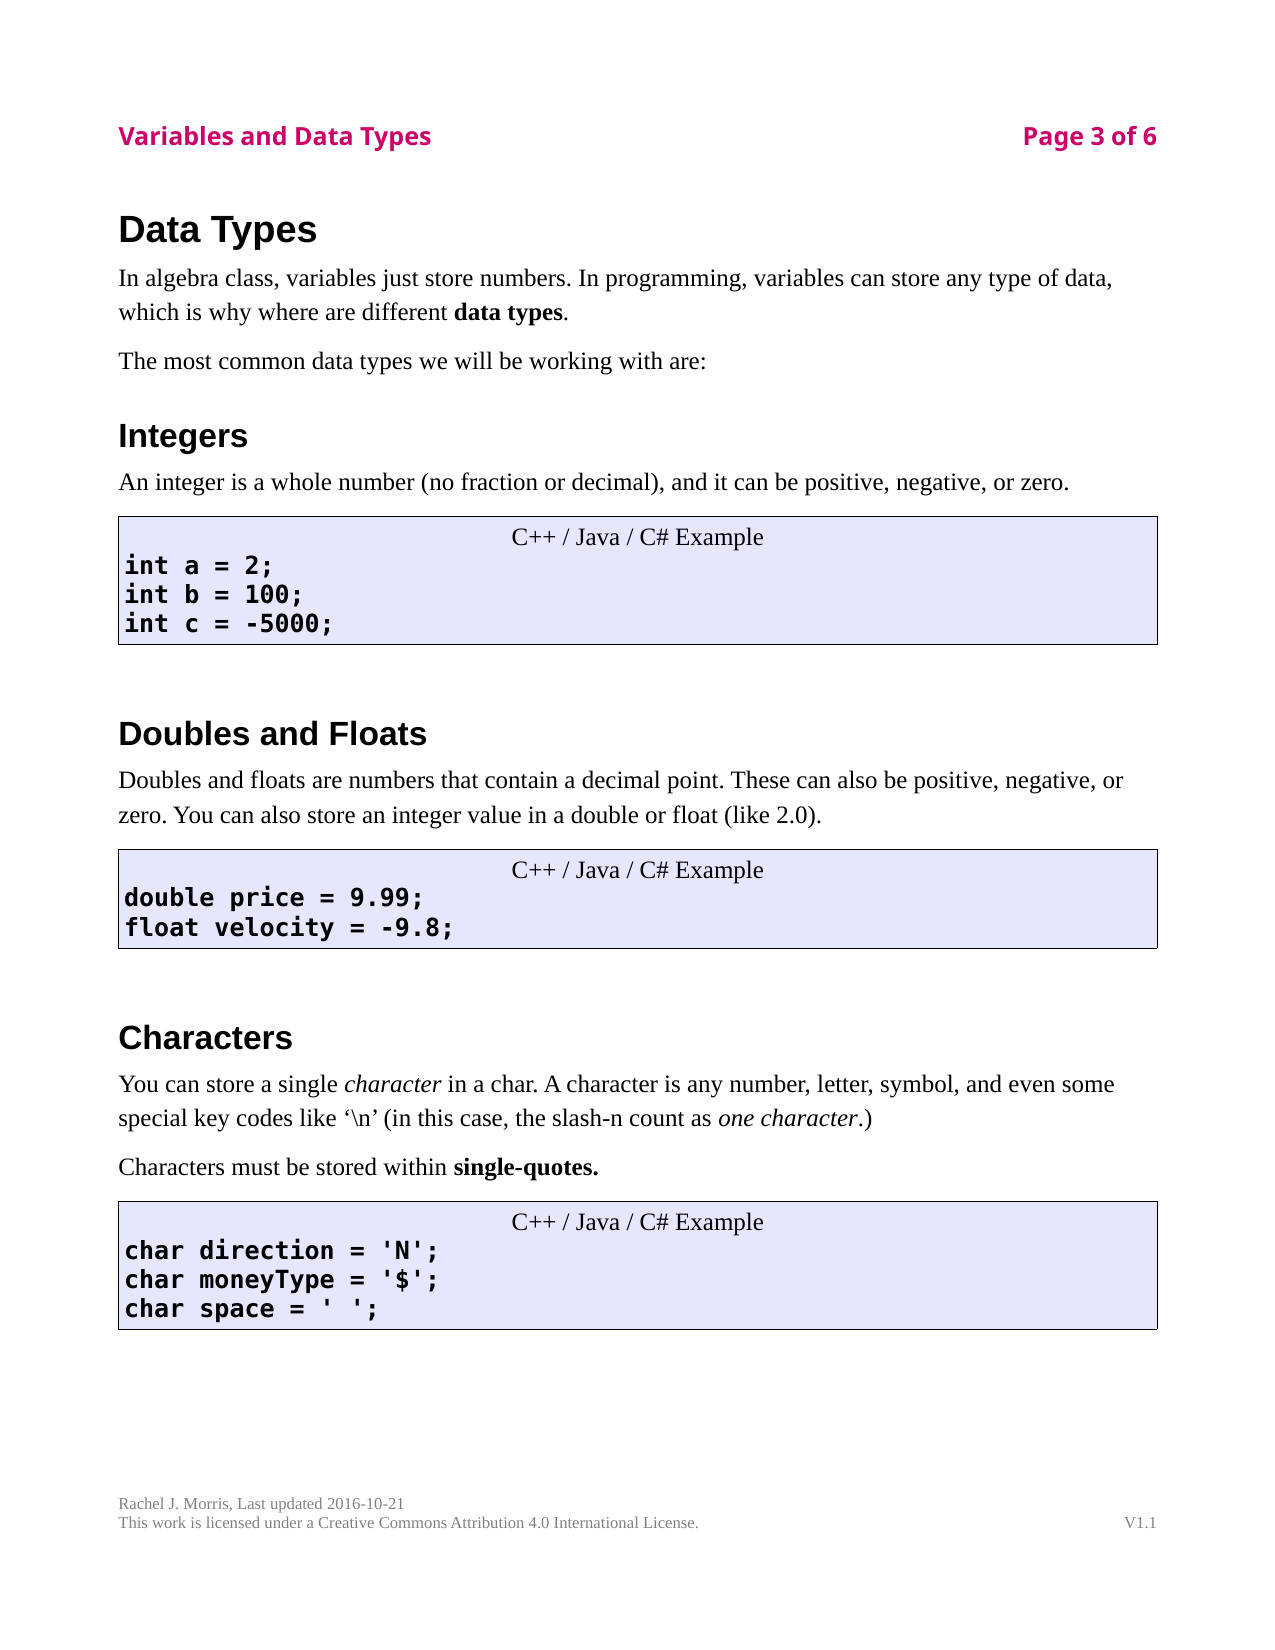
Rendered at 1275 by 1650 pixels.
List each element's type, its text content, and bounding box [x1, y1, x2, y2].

text An integer is a whole number (no fraction or decimal), and it can be positive, negative, or zero. [118, 467, 1157, 496]
table_header C++ / Java / C# Example int a = 2; int b = 100; int c = -5000; [119, 517, 1157, 644]
subtitle Characters [118, 1018, 1157, 1056]
text Doubles and floats are numbers that contain a decimal point. These can also be positive, negative, or zero. You can also store an integer value in a double or float (like 2.0). [118, 765, 1157, 829]
text You can store a single character in a char. A character is any number, letter, symbol, and even some special key codes like ‘\n’ (in this case, the slash-n count as one character.) [118, 1069, 1157, 1132]
text Characters must be stored within single-quotes. [118, 1152, 1157, 1181]
subtitle Data Types [118, 207, 1157, 250]
text In algebra class, variables just store numbers. In programming, variables can store any type of data, which is why where are different data types. [118, 263, 1157, 326]
table_header C++ / Java / C# Example char direction = 'N'; char moneyType = '$'; char space = ' '; [119, 1202, 1157, 1329]
subtitle Integers [118, 416, 1157, 455]
table_header C++ / Java / C# Example double price = 9.99; float velocity = -9.8; [119, 850, 1157, 948]
subtitle Doubles and Floats [118, 714, 1157, 753]
text The most common data types we will be working with are: [118, 346, 1157, 375]
